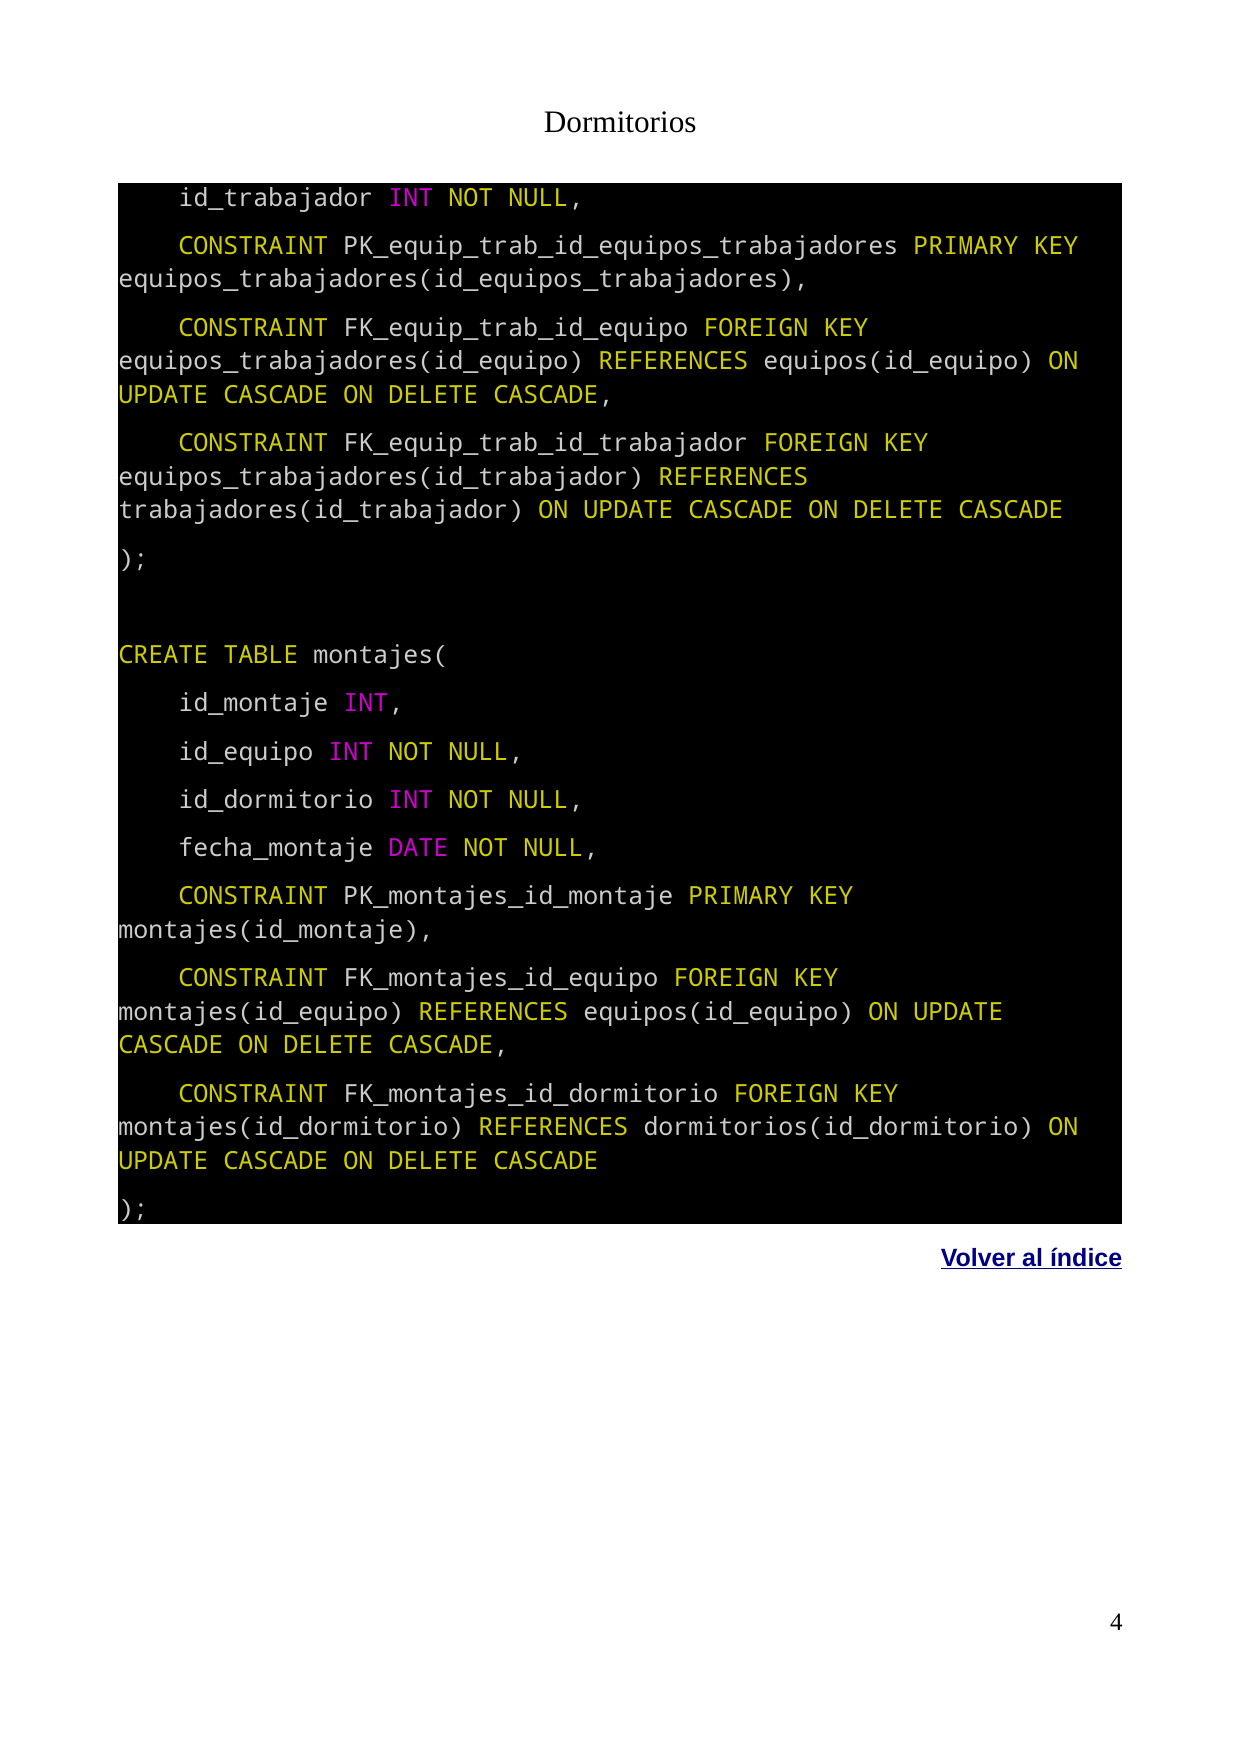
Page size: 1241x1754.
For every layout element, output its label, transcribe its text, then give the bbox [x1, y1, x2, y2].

text ); [118, 544, 1122, 573]
text id_montaje INT, [118, 689, 1122, 718]
text CONSTRAINT FK_montajes_id_equipo FOREIGN KEY montajes(id_equipo) REFERENCES equipos(id_equipo) ON UPDATE CASCADE ON DELETE CASCADE, [118, 963, 1122, 1060]
text CONSTRAINT PK_montajes_id_montaje PRIMARY KEY montajes(id_montaje), [118, 882, 1122, 944]
text id_trabajador INT NOT NULL, [118, 183, 1122, 212]
text CONSTRAINT PK_equip_trab_id_equipos_trabajadores PRIMARY KEY equipos_trabajadores(id_equipos_trabajadores), [118, 231, 1122, 294]
text id_dormitorio INT NOT NULL, [118, 785, 1122, 814]
text ); [118, 1194, 1122, 1224]
text CREATE TABLE montajes( [118, 640, 1122, 670]
text fecha_montaje DATE NOT NULL, [118, 833, 1122, 863]
text id_equipo INT NOT NULL, [118, 737, 1122, 766]
text CONSTRAINT FK_equip_trab_id_trabajador FOREIGN KEY equipos_trabajadores(id_trabajador) REFERENCES trabajadores(id_trabajador) ON UPDATE CASCADE ON DELETE CASCADE [118, 428, 1122, 525]
text CONSTRAINT FK_montajes_id_dormitorio FOREIGN KEY montajes(id_dormitorio) REFERENCES dormitorios(id_dormitorio) ON UPDATE CASCADE ON DELETE CASCADE [118, 1079, 1122, 1176]
text CONSTRAINT FK_equip_trab_id_equipo FOREIGN KEY equipos_trabajadores(id_equipo) REFERENCES equipos(id_equipo) ON UPDATE CASCADE ON DELETE CASCADE, [118, 313, 1122, 409]
text Volver al índice [118, 1243, 1122, 1271]
